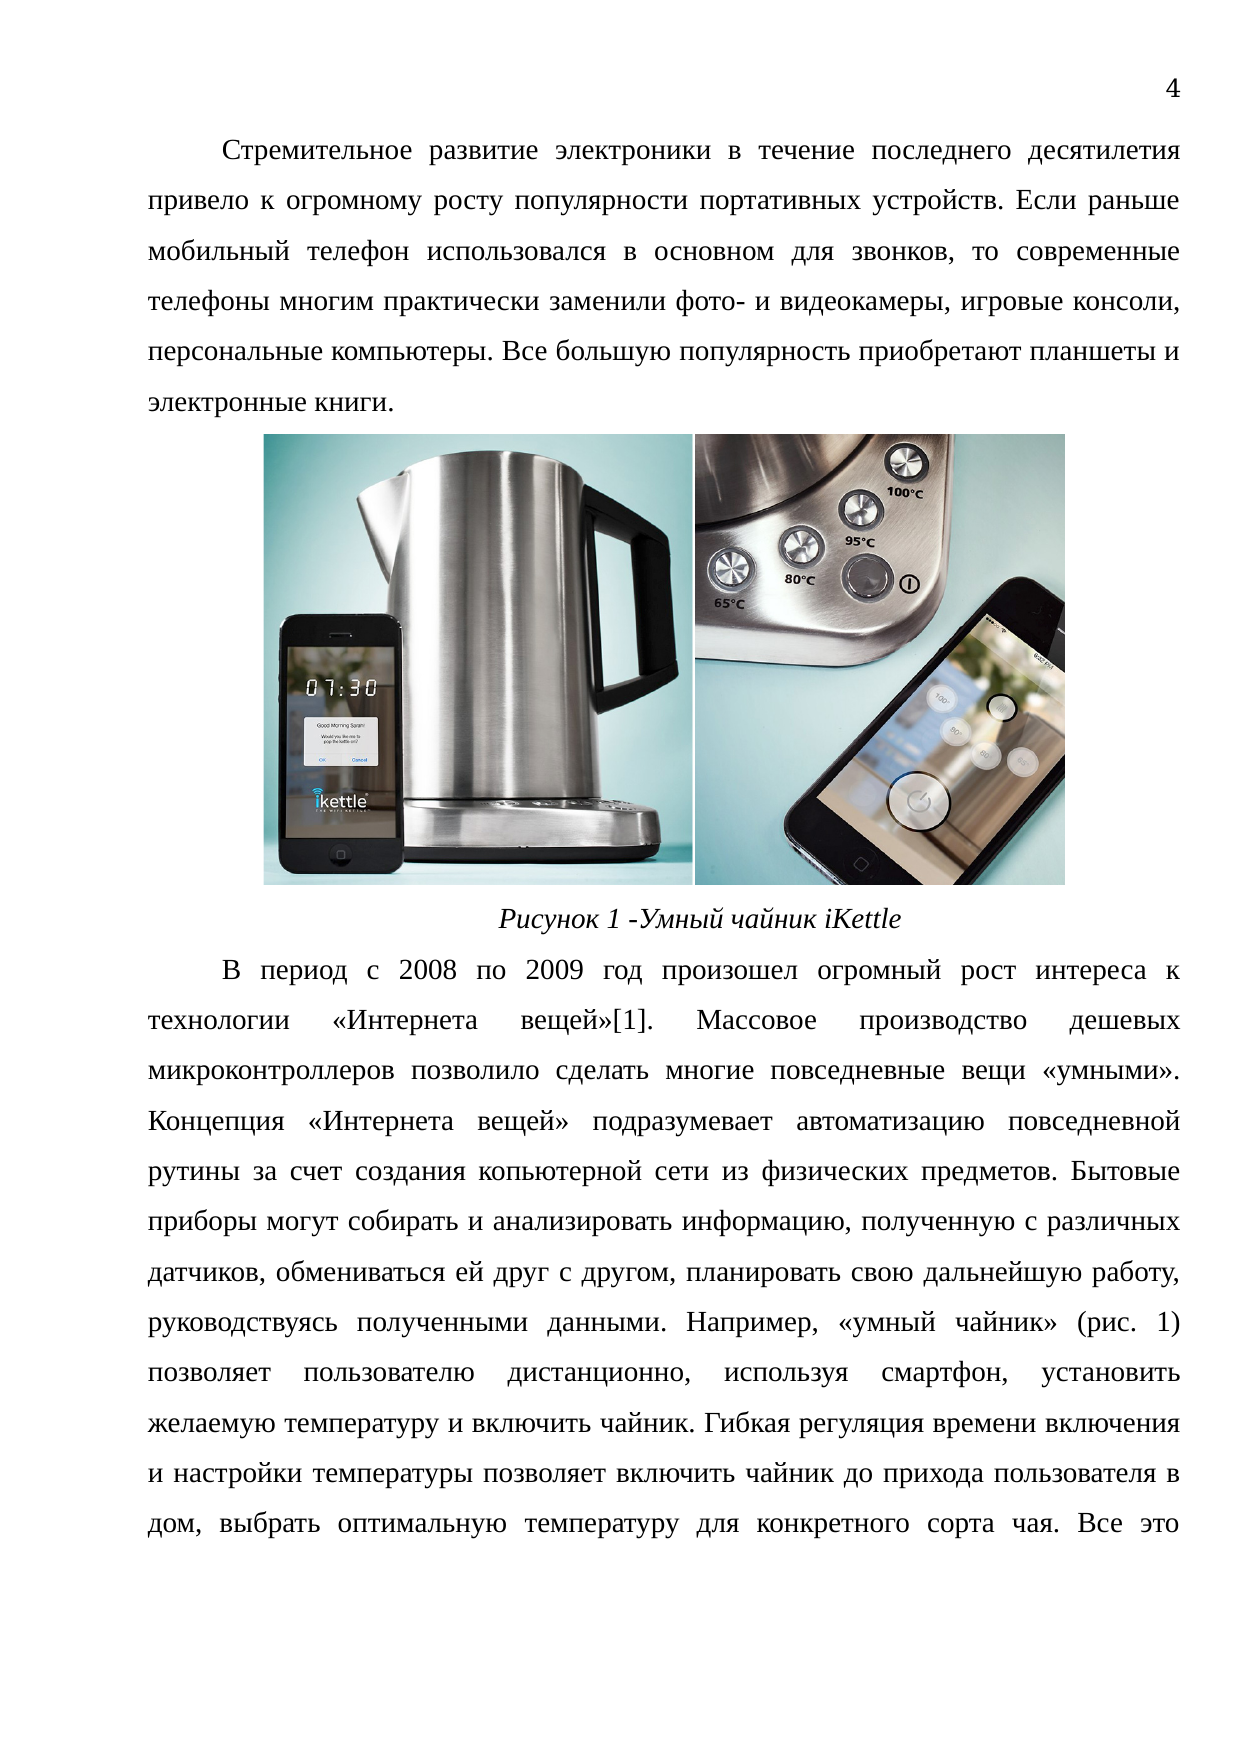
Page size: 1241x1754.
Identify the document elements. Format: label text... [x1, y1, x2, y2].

text Стремительное развитие электроники в течение последнего десятилетия привело к огромному росту популярности портативных устройств. Если раньше мобильный телефон использовался в основном для звонков, то современные телефоны многим практически заменили фото- и видеокамеры, игровые консоли, персональные компьютеры. Все большую популярность приобретают планшеты и электронные книги. [148, 132, 1181, 417]
picture [263, 434, 1065, 885]
text Рисунок 1 -Умный чайник iKettle [148, 434, 1181, 935]
text В период с 2008 по 2009 год произошел огромный рост интереса к технологии «Интернета вещей»[1]. Массовое производство дешевых микроконтроллеров позволило сделать многие повседневные вещи «умными». Концепция «Интернета вещей» подразумевает автоматизацию повседневной рутины за счет создания копьютерной сети из физических предметов. Бытовые приборы могут собирать и анализировать информацию, полученную с различных датчиков, обмениваться ей друг с другом, планировать свою дальнейшую работу, руководствуясь полученными данными. Например, «умный чайник» (рис. 1) позволяет пользователю дистанционно, используя смартфон, установить желаемую температуру и включить чайник. Гибкая регуляция времени включения и настройки температуры позволяет включить чайник до прихода пользователя в дом, выбрать оптимальную температуру для конкретного сорта чая. Все это [148, 952, 1181, 1539]
